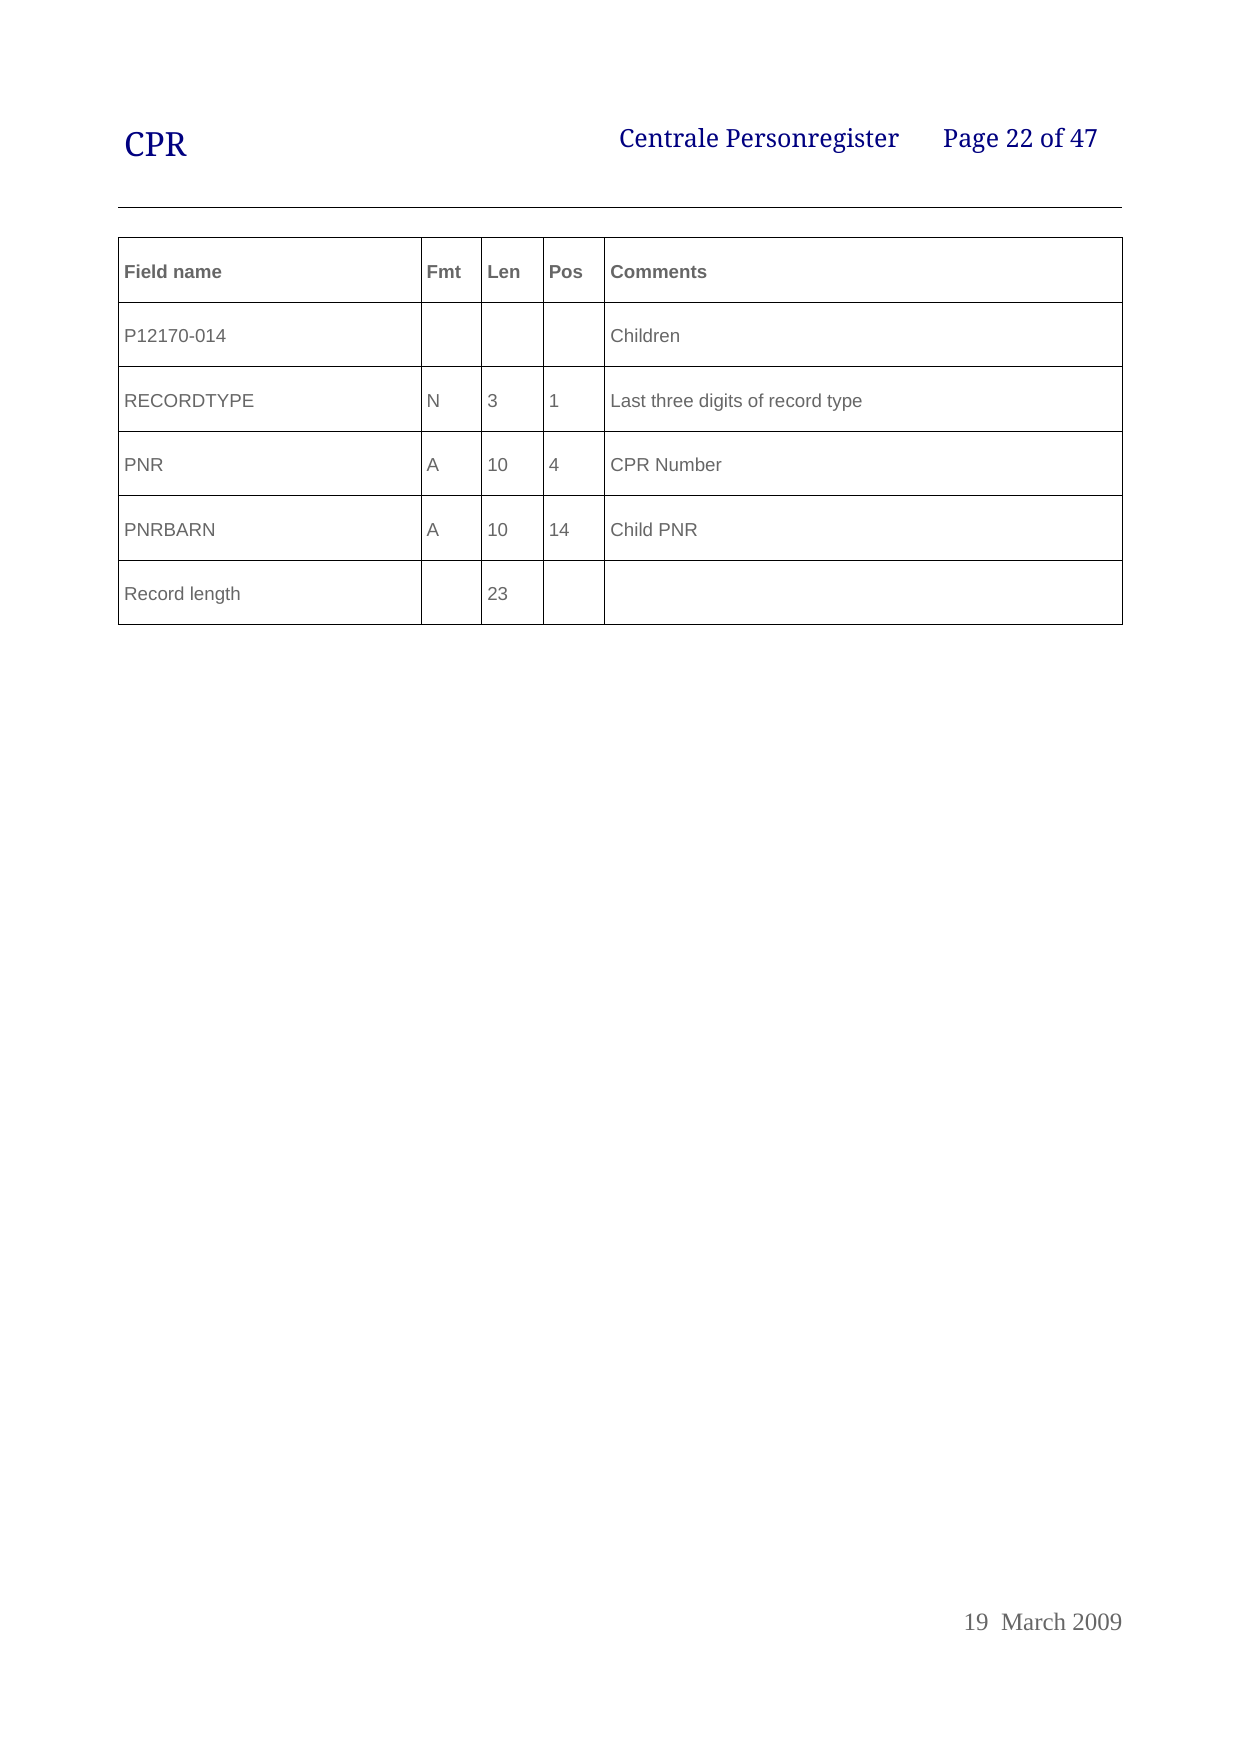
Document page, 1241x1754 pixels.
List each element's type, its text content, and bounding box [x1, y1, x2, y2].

table_header Pos [544, 238, 604, 302]
table_cell [422, 561, 481, 624]
table_cell N [422, 367, 481, 431]
table_cell 1 [544, 367, 604, 431]
table_cell CPR Number [605, 432, 1122, 495]
table_cell Last three digits of record type [605, 367, 1122, 431]
table_cell P12170-014 [119, 303, 421, 366]
table_cell [422, 303, 481, 366]
table_cell [544, 303, 604, 366]
table_cell A [422, 432, 481, 495]
table_cell [605, 561, 1122, 624]
table_cell 4 [544, 432, 604, 495]
table_cell A [422, 496, 481, 559]
table_header Fmt [422, 238, 481, 302]
table_header Comments [605, 238, 1122, 302]
table_header Len [482, 238, 543, 302]
table_cell 10 [482, 432, 543, 495]
table_cell 23 [482, 561, 543, 624]
table_cell PNRBARN [119, 496, 421, 559]
table_cell Child PNR [605, 496, 1122, 559]
table_cell 10 [482, 496, 543, 559]
table_cell [544, 561, 604, 624]
table_cell PNR [119, 432, 421, 495]
table_cell 14 [544, 496, 604, 559]
table_cell [482, 303, 543, 366]
table_cell Children [605, 303, 1122, 366]
table_cell RECORDTYPE [119, 367, 421, 431]
table_cell 3 [482, 367, 543, 431]
table_cell Record length [119, 561, 421, 624]
table_header Field name [119, 238, 421, 302]
